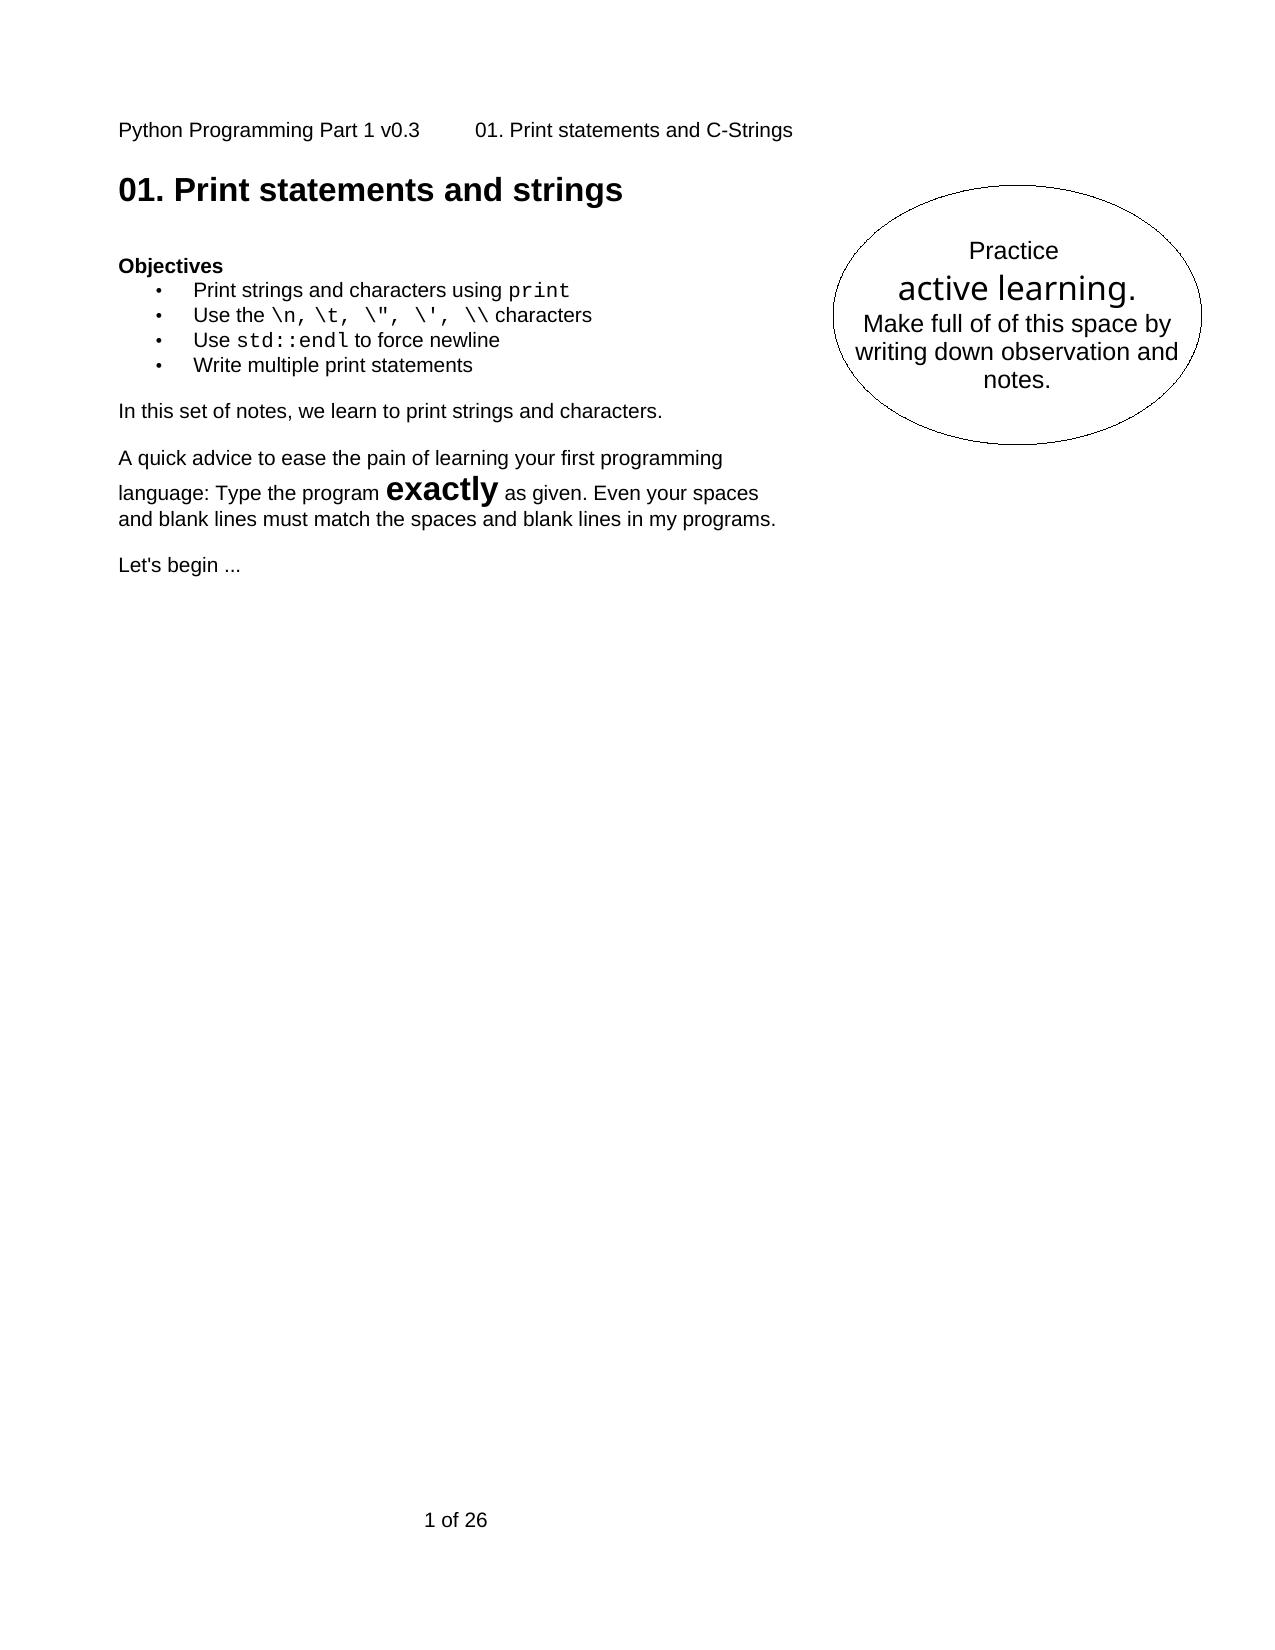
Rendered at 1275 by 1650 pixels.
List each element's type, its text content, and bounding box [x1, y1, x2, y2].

text Objectives [118, 255, 793, 278]
list Write multiple print statements [156, 354, 793, 377]
list Use std::endl to force newline [156, 328, 793, 354]
text A quick advice to ease the pain of learning your first programming language: Type the program exactly as given. Even your spaces and blank lines must match the spaces and blank lines in my programs. [118, 447, 793, 530]
text 01. Print statements and strings [118, 171, 793, 209]
text Let's begin ... [118, 553, 793, 577]
list Print strings and characters using print [156, 278, 793, 303]
list Use the \n, \t, \", \', \\ characters [156, 303, 793, 328]
text In this set of notes, we learn to print strings and characters. [118, 400, 793, 423]
